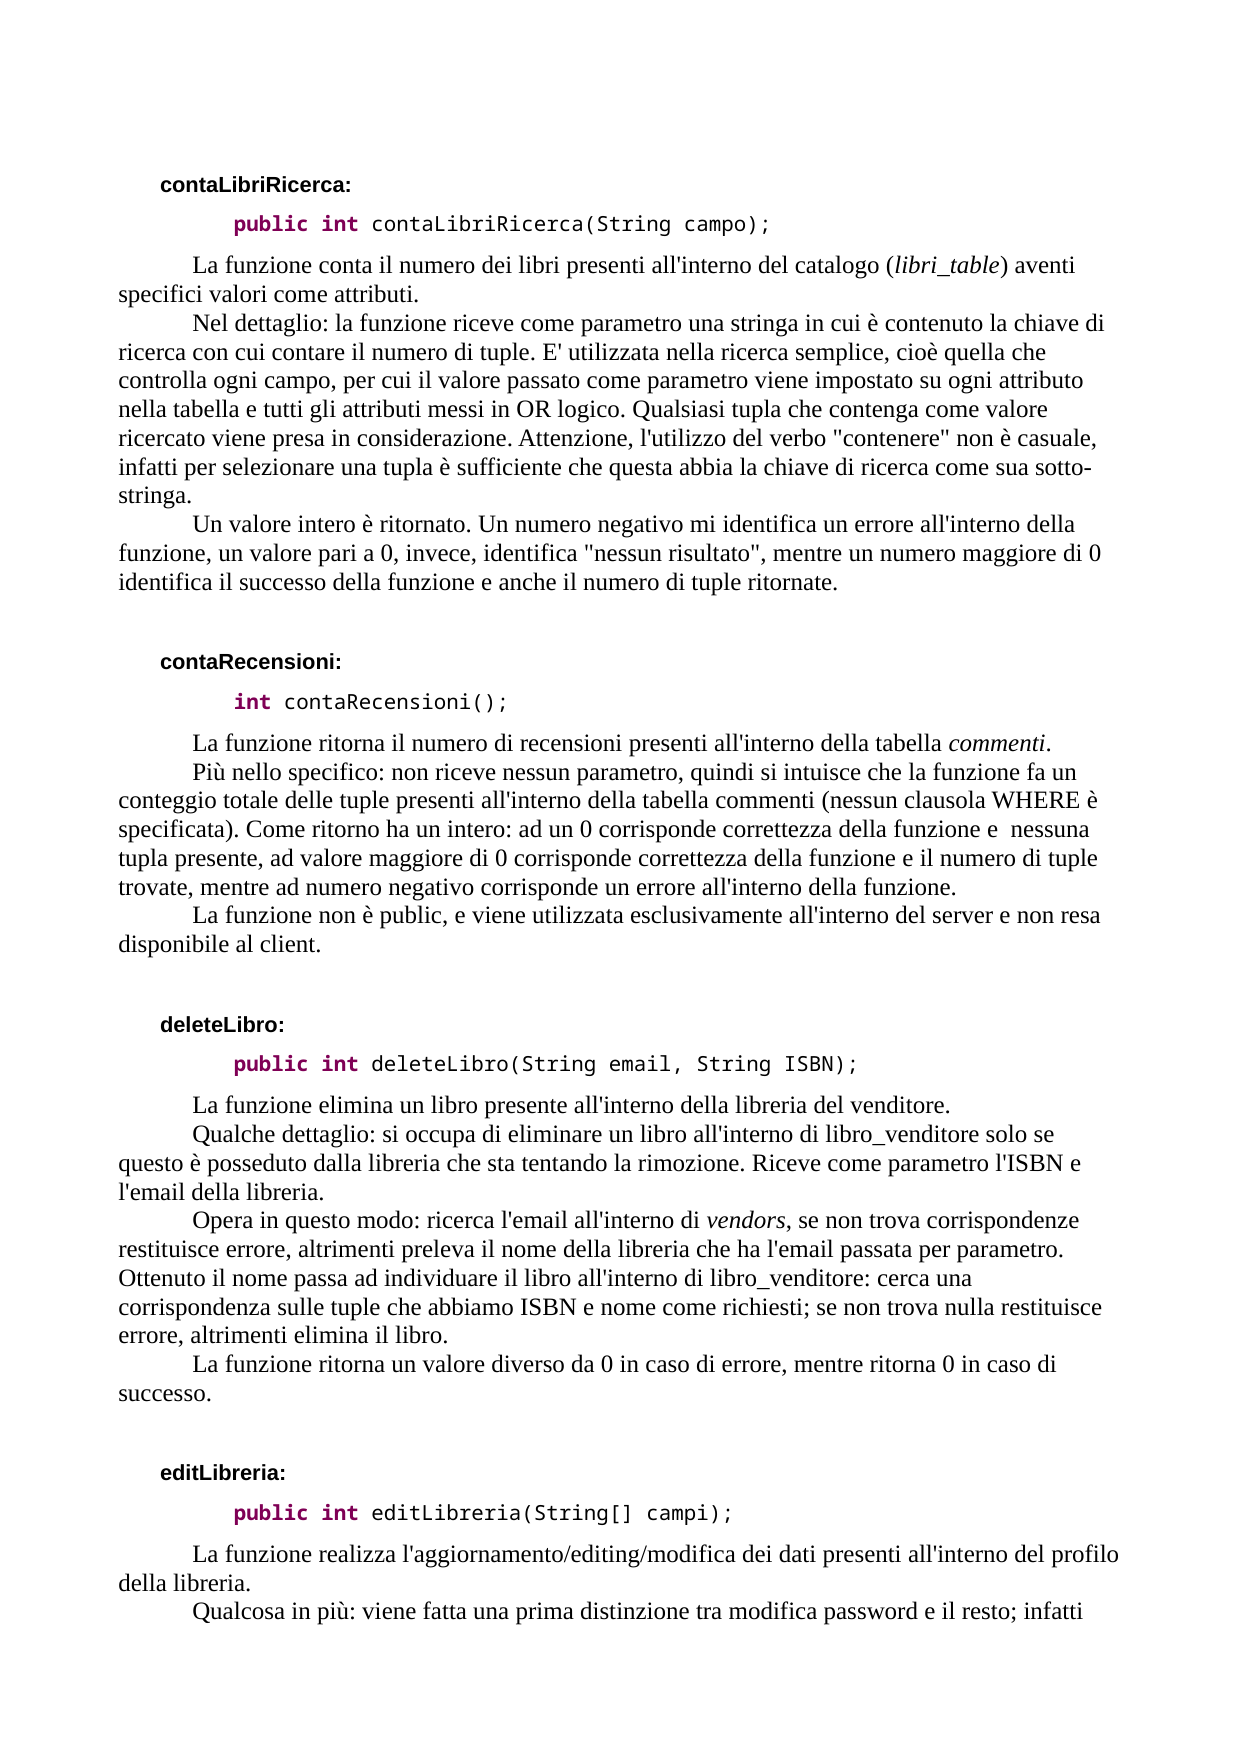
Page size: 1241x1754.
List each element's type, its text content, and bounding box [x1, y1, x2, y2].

text Qualche dettaglio: si occupa di eliminare un libro all'interno di libro_venditore solo se questo è posseduto dalla libreria che sta tentando la rimozione. Riceve come parametro l'ISBN e l'email della libreria. [118, 1119, 1122, 1205]
text Un valore intero è ritornato. Un numero negativo mi identifica un errore all'interno della funzione, un valore pari a 0, invece, identifica "nessun risultato", mentre un numero maggiore di 0 identifica il successo della funzione e anche il numero di tuple ritornate. [118, 509, 1122, 596]
text La funzione non è public, e viene utilizzata esclusivamente all'interno del server e non resa disponibile al client. [118, 900, 1122, 958]
text int contaRecensioni(); [233, 687, 1122, 715]
text public int deleteLibro(String email, String ISBN); [233, 1049, 1122, 1078]
text La funzione ritorna il numero di recensioni presenti all'interno della tabella commenti. [118, 728, 1122, 757]
subtitle contaRecensioni: [160, 649, 1122, 674]
text La funzione ritorna un valore diverso da 0 in caso di errore, mentre ritorna 0 in caso di successo. [118, 1349, 1122, 1407]
text La funzione realizza l'aggiornamento/editing/modifica dei dati presenti all'interno del profilo della libreria. [118, 1539, 1122, 1596]
subtitle deleteLibro: [160, 1012, 1122, 1037]
text public int contaLibriRicerca(String campo); [233, 209, 1122, 238]
text Opera in questo modo: ricerca l'email all'interno di vendors, se non trova corrispondenze restituisce errore, altrimenti preleva il nome della libreria che ha l'email passata per parametro. Ottenuto il nome passa ad individuare il libro all'interno di libro_venditore: cerca una corrispondenza sulle tuple che abbiamo ISBN e nome come richiesti; se non trova nulla restituisce errore, altrimenti elimina il libro. [118, 1205, 1122, 1349]
text public int editLibreria(String[] campi); [233, 1498, 1122, 1526]
text La funzione elimina un libro presente all'interno della libreria del venditore. [118, 1090, 1122, 1119]
text Più nello specifico: non riceve nessun parametro, quindi si intuisce che la funzione fa un conteggio totale delle tuple presenti all'interno della tabella commenti (nessun clausola WHERE è specificata). Come ritorno ha un intero: ad un 0 corrisponde correttezza della funzione e nessuna tupla presente, ad valore maggiore di 0 corrisponde correttezza della funzione e il numero di tuple trovate, mentre ad numero negativo corrisponde un errore all'interno della funzione. [118, 757, 1122, 900]
text Nel dettaglio: la funzione riceve come parametro una stringa in cui è contenuto la chiave di ricerca con cui contare il numero di tuple. E' utilizzata nella ricerca semplice, cioè quella che controlla ogni campo, per cui il valore passato come parametro viene impostato su ogni attributo nella tabella e tutti gli attributi messi in OR logico. Qualsiasi tupla che contenga come valore ricercato viene presa in considerazione. Attenzione, l'utilizzo del verbo "contenere" non è casuale, infatti per selezionare una tupla è sufficiente che questa abbia la chiave di ricerca come sua sotto-stringa. [118, 308, 1122, 509]
subtitle contaLibriRicerca: [160, 172, 1122, 197]
text Qualcosa in più: viene fatta una prima distinzione tra modifica password e il resto; infatti [118, 1596, 1122, 1625]
subtitle editLibreria: [160, 1460, 1122, 1486]
text La funzione conta il numero dei libri presenti all'interno del catalogo (libri_table) aventi specifici valori come attributi. [118, 251, 1122, 308]
